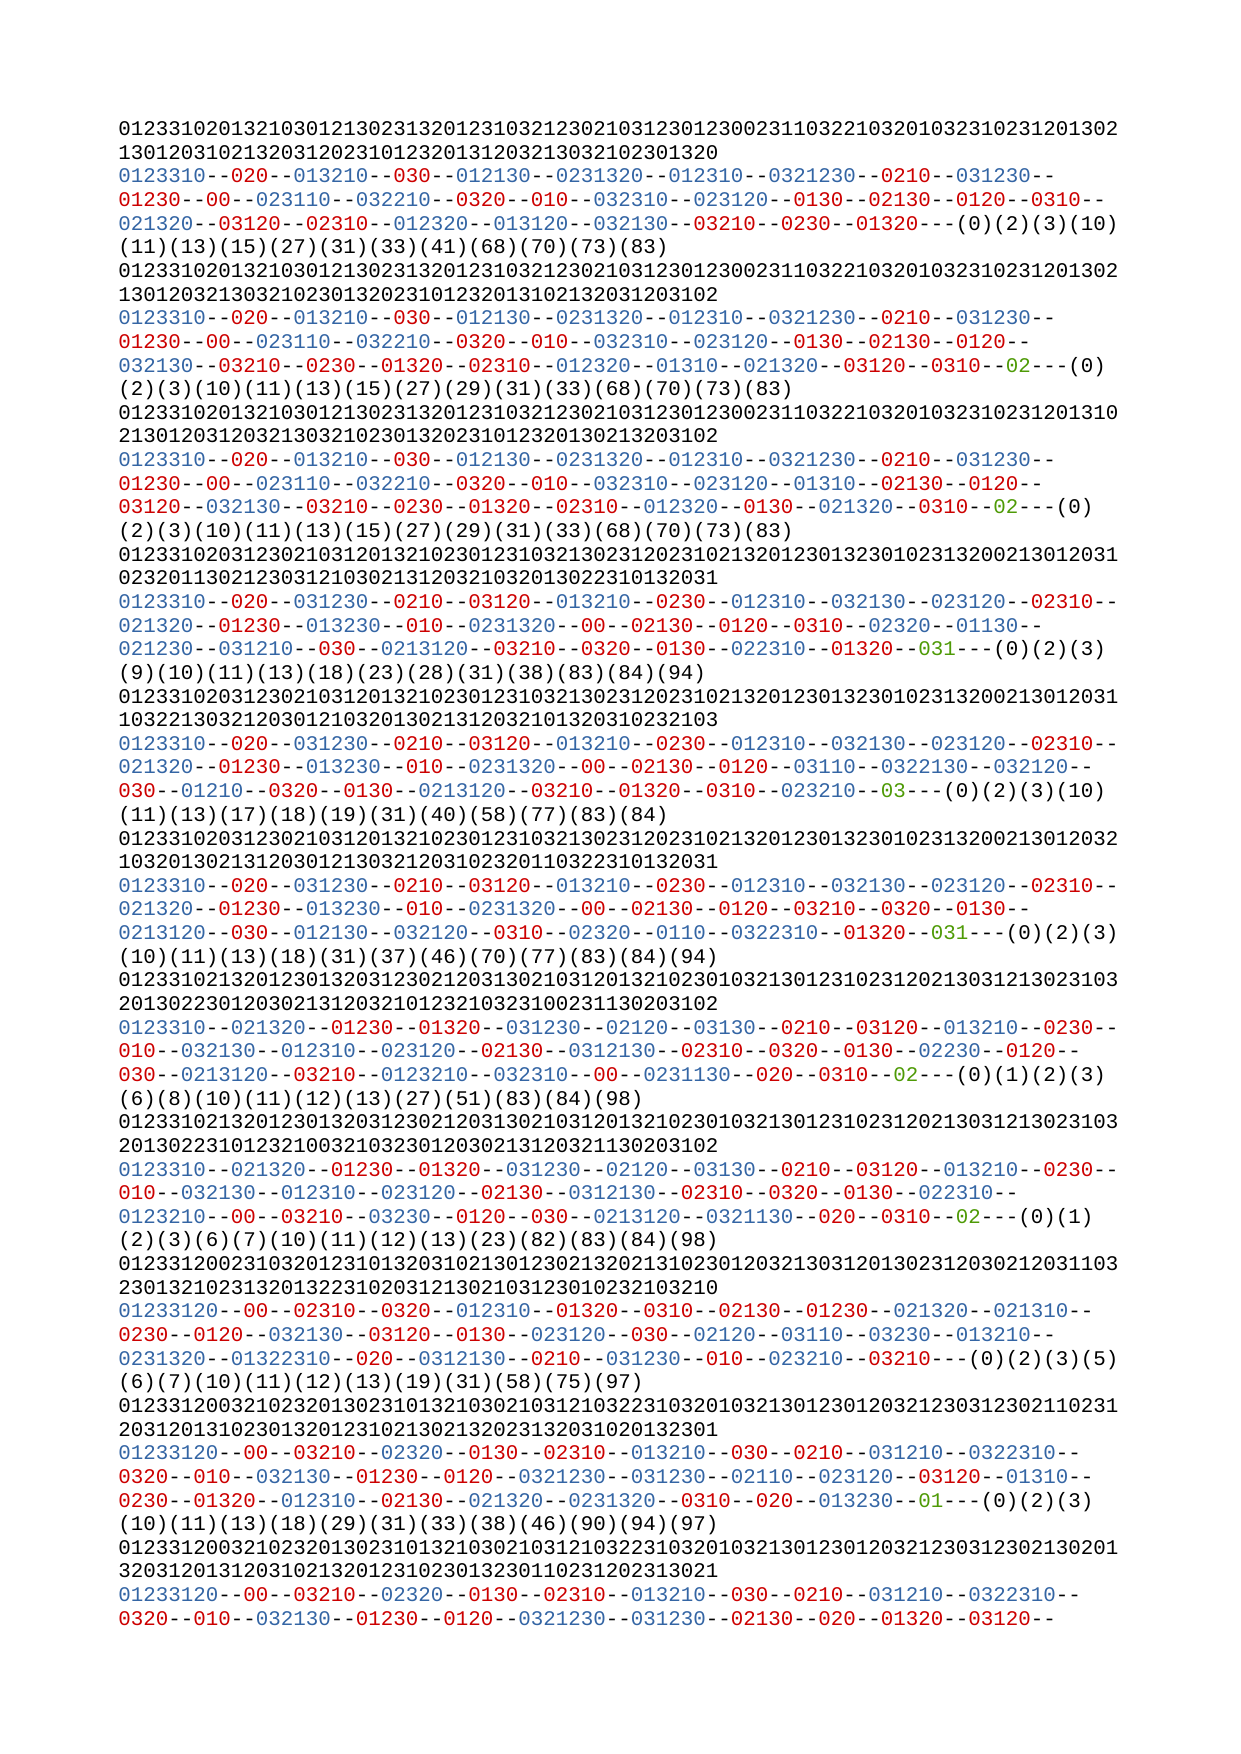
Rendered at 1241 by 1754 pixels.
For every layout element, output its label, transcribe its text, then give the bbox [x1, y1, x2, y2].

text 01233102013210301213023132012310321230210312301230023110322103201032310231201310213012031203213032102301320231012320130213203102 [118, 402, 1122, 449]
text 01233102132012301320312302120313021031201321023010321301231023120213031213023103201302230120302131203210123210323100231130203102 [118, 969, 1122, 1017]
text 0123310--020--031230--0210--03120--013210--0230--012310--032130--023120--02310--021320--01230--013230--010--0231320--00--02130--0120--03110--0322130--032120--030--01210--0320--0130--0213120--03210--01320--0310--023210--03---(0)(2)(3)(10)(11)(13)(17)(18)(19)(31)(40)(58)(77)(83)(84) [118, 733, 1122, 827]
text 01233120--00--03210--02320--0130--02310--013210--030--0210--031210--0322310--0320--010--032130--01230--0120--0321230--031230--02130--020--01320--03120-- [118, 1584, 1122, 1631]
text 01233120023103201231013203102130123021320213102301203213031201302312030212031103230132102313201322310203121302103123010232103210 [118, 1253, 1122, 1300]
text 01233120032102320130231013210302103121032231032010321301230120321230312302130201320312013120310213201231023013230110231202313021 [118, 1537, 1122, 1584]
text 01233102031230210312013210230123103213023120231021320123013230102313200213012031023201130212303121030213120321032013022310132031 [118, 544, 1122, 591]
text 0123310--021320--01230--01320--031230--02120--03130--0210--03120--013210--0230--010--032130--012310--023120--02130--0312130--02310--0320--0130--022310--0123210--00--03210--03230--0120--030--0213120--0321130--020--0310--02---(0)(1)(2)(3)(6)(7)(10)(11)(12)(13)(23)(82)(83)(84)(98) [118, 1158, 1122, 1253]
text 0123310--020--031230--0210--03120--013210--0230--012310--032130--023120--02310--021320--01230--013230--010--0231320--00--02130--0120--0310--02320--01130--021230--031210--030--0213120--03210--0320--0130--022310--01320--031---(0)(2)(3)(9)(10)(11)(13)(18)(23)(28)(31)(38)(83)(84)(94) [118, 591, 1122, 686]
text 01233102132012301320312302120313021031201321023010321301231023120213031213023103201302231012321003210323012030213120321130203102 [118, 1111, 1122, 1158]
text 01233120032102320130231013210302103121032231032010321301230120321230312302110231203120131023013201231021302132023132031020132301 [118, 1395, 1122, 1442]
text 01233102031230210312013210230123103213023120231021320123013230102313200213012031103221303212030121032013021312032101320310232103 [118, 686, 1122, 733]
text 01233102013210301213023132012310321230210312301230023110322103201032310231201302130120310213203120231012320131203213032102301320 [118, 118, 1122, 165]
text 01233120--00--02310--0320--012310--01320--0310--02130--01230--021320--021310--0230--0120--032130--03120--0130--023120--030--02120--03110--03230--013210--0231320--01322310--020--0312130--0210--031230--010--023210--03210---(0)(2)(3)(5)(6)(7)(10)(11)(12)(13)(19)(31)(58)(75)(97) [118, 1300, 1122, 1395]
text 0123310--020--031230--0210--03120--013210--0230--012310--032130--023120--02310--021320--01230--013230--010--0231320--00--02130--0120--03210--0320--0130--0213120--030--012130--032120--0310--02320--0110--0322310--01320--031---(0)(2)(3)(10)(11)(13)(18)(31)(37)(46)(70)(77)(83)(84)(94) [118, 875, 1122, 969]
text 01233120--00--03210--02320--0130--02310--013210--030--0210--031210--0322310--0320--010--032130--01230--0120--0321230--031230--02110--023120--03120--01310--0230--01320--012310--02130--021320--0231320--0310--020--013230--01---(0)(2)(3)(10)(11)(13)(18)(29)(31)(33)(38)(46)(90)(94)(97) [118, 1442, 1122, 1537]
text 0123310--020--013210--030--012130--0231320--012310--0321230--0210--031230--01230--00--023110--032210--0320--010--032310--023120--01310--02130--0120--03120--032130--03210--0230--01320--02310--012320--0130--021320--0310--02---(0)(2)(3)(10)(11)(13)(15)(27)(29)(31)(33)(68)(70)(73)(83) [118, 449, 1122, 544]
text 01233102031230210312013210230123103213023120231021320123013230102313200213012032103201302131203012130321203102320110322310132031 [118, 827, 1122, 875]
text 0123310--020--013210--030--012130--0231320--012310--0321230--0210--031230--01230--00--023110--032210--0320--010--032310--023120--0130--02130--0120--032130--03210--0230--01320--02310--012320--01310--021320--03120--0310--02---(0)(2)(3)(10)(11)(13)(15)(27)(29)(31)(33)(68)(70)(73)(83) [118, 307, 1122, 402]
text 0123310--021320--01230--01320--031230--02120--03130--0210--03120--013210--0230--010--032130--012310--023120--02130--0312130--02310--0320--0130--02230--0120--030--0213120--03210--0123210--032310--00--0231130--020--0310--02---(0)(1)(2)(3)(6)(8)(10)(11)(12)(13)(27)(51)(83)(84)(98) [118, 1017, 1122, 1111]
text 01233102013210301213023132012310321230210312301230023110322103201032310231201302130120321303210230132023101232013102132031203102 [118, 260, 1122, 307]
text 0123310--020--013210--030--012130--0231320--012310--0321230--0210--031230--01230--00--023110--032210--0320--010--032310--023120--0130--02130--0120--0310--021320--03120--02310--012320--013120--032130--03210--0230--01320---(0)(2)(3)(10)(11)(13)(15)(27)(31)(33)(41)(68)(70)(73)(83) [118, 165, 1122, 260]
